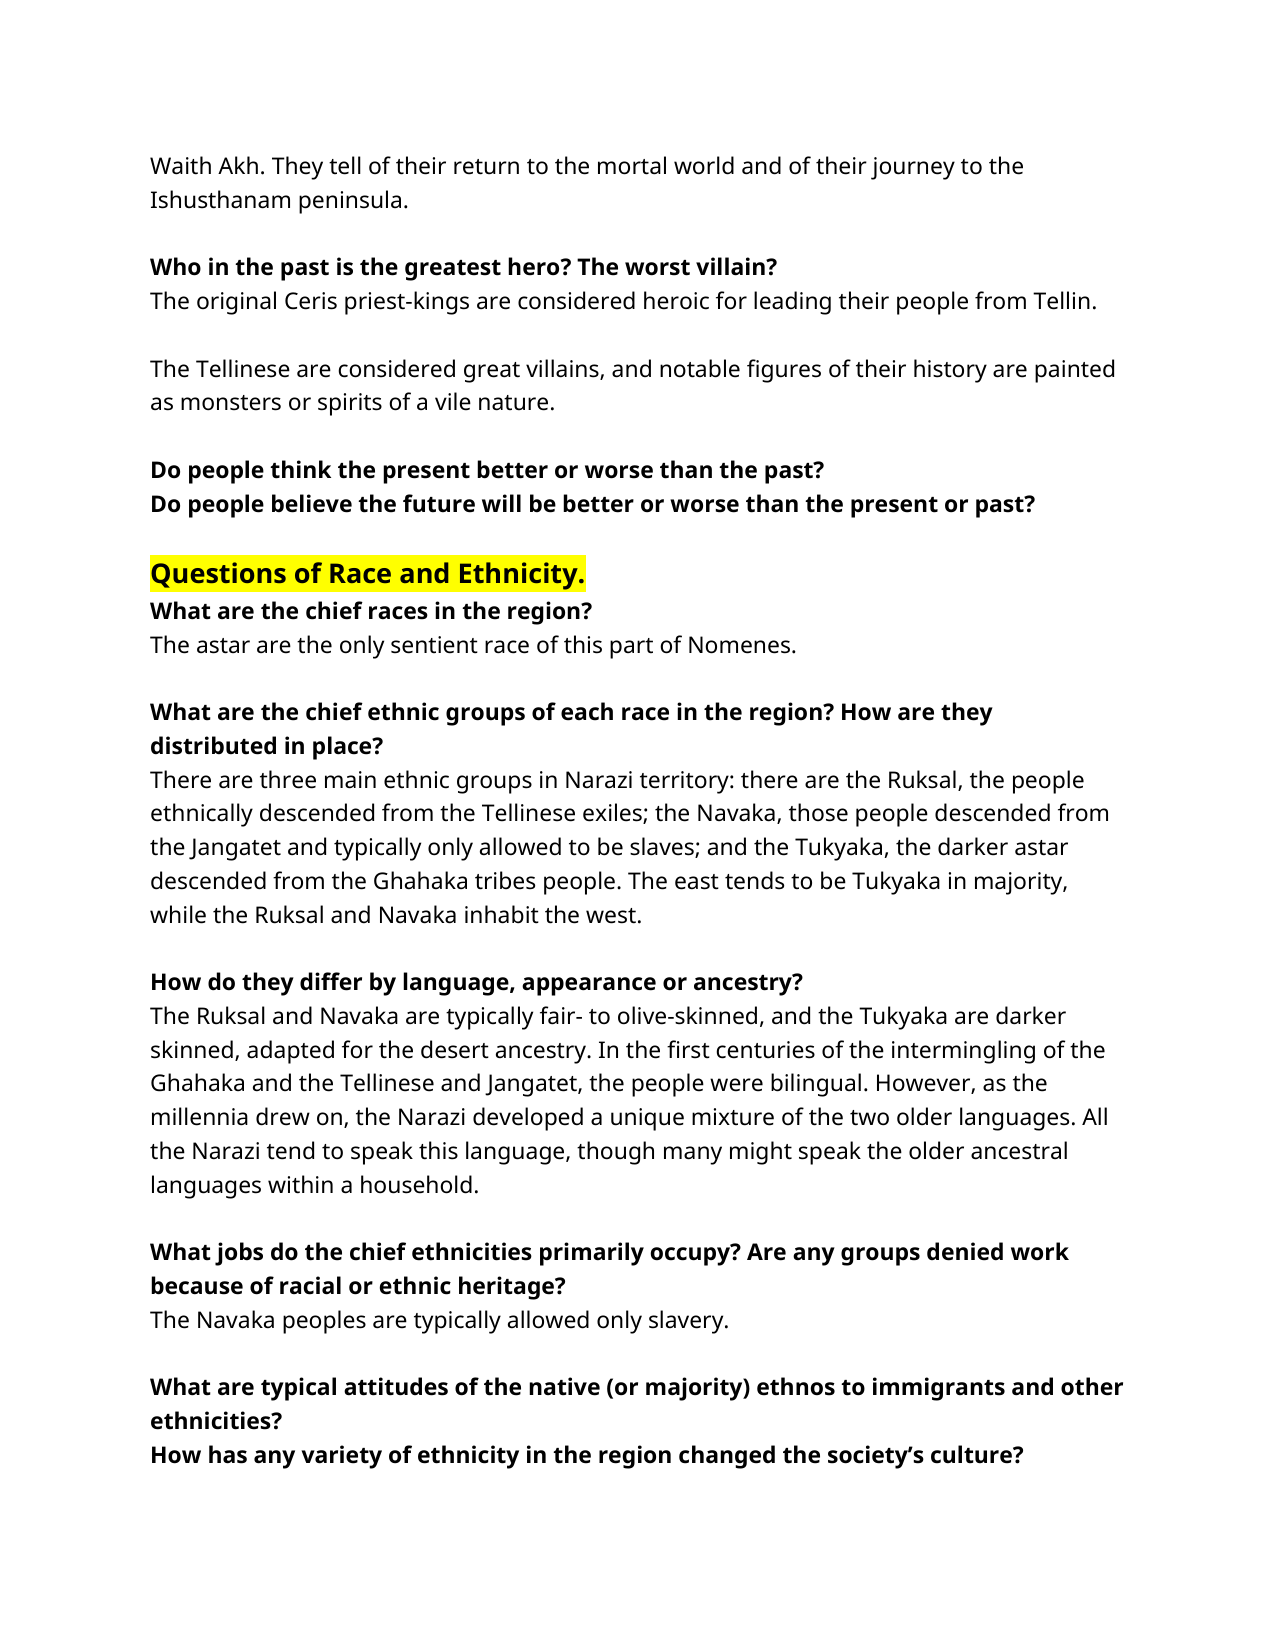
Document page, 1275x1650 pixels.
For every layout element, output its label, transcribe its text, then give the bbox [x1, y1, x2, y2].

text How do they differ by language, appearance or ancestry? [150, 932, 1125, 997]
text The Tellinese are considered great villains, and notable figures of their history are painted as monsters or spirits of a vile nature. [150, 352, 1125, 417]
text What are the chief ethnic groups of each race in the region? How are they distributed in place? [150, 696, 1125, 761]
text Do people think the present better or worse than the past? Do people believe the future will be better or worse than the present or past? [150, 420, 1125, 552]
text The astar are the only sentient race of this part of Nomenes. [150, 628, 1125, 660]
text What are the chief races in the region? [150, 595, 1125, 626]
text Waith Akh. They tell of their return to the mortal world and of their journey to the Ishusthanam peninsula. [150, 150, 1125, 215]
text Who in the past is the greatest hero? The worst villain? [150, 217, 1125, 282]
text The Navaka peoples are typically allowed only slavery. [150, 1303, 1125, 1335]
text What are typical attitudes of the native (or majority) ethnos to immigrants and other ethnicities? How has any variety of ethnicity in the region changed the society’s culture? [150, 1337, 1125, 1470]
text Questions of Race and Ethnicity. [150, 555, 1125, 592]
text The original Ceris priest-kings are considered heroic for leading their people from Tellin. [150, 285, 1125, 316]
text There are three main ethnic groups in Narazi territory: there are the Ruksal, the people ethnically descended from the Tellinese exiles; the Navaka, those people descended from the Jangatet and typically only allowed to be slaves; and the Tukyaka, the darker astar descended from the Ghahaka tribes people. The east tends to be Tukyaka in majority, while the Ruksal and Navaka inhabit the west. [150, 763, 1125, 930]
text What jobs do the chief ethnicities primarily occupy? Are any groups denied work because of racial or ethnic heritage? [150, 1236, 1125, 1301]
text The Ruksal and Navaka are typically fair- to olive-skinned, and the Tukyaka are darker skinned, adapted for the desert ancestry. In the first centuries of the intermingling of the Ghahaka and the Tellinese and Jangatet, the people were bilingual. However, as the millennia drew on, the Narazi developed a unique mixture of the two older languages. All the Narazi tend to speak this language, though many might speak the older ancestral languages within a household. [150, 1000, 1125, 1200]
